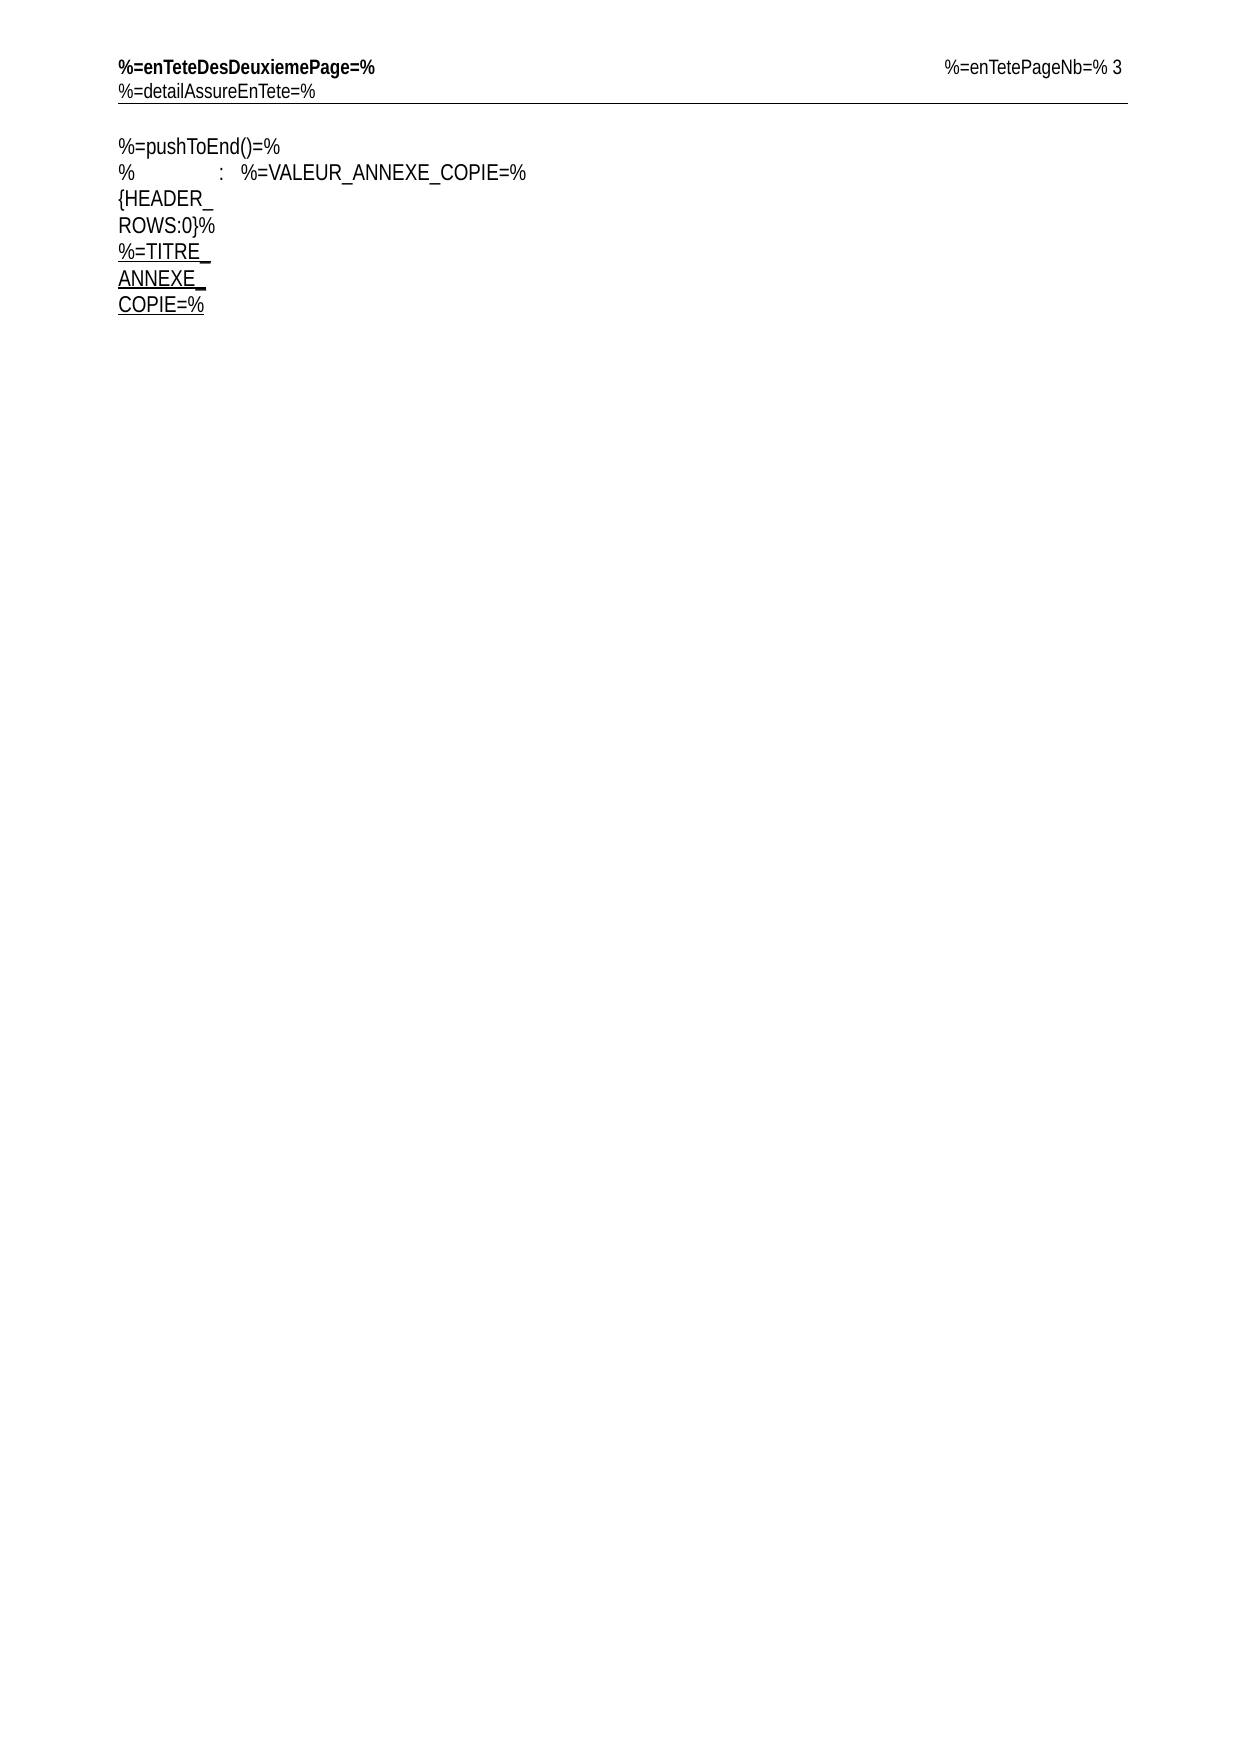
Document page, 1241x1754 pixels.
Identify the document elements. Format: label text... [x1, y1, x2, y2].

table_header %{HEADER_ROWS:0}%%=TITRE_ANNEXE_COPIE=% [118, 159, 219, 317]
text %=pushToEnd()=% [118, 133, 1128, 159]
table_header %=VALEUR_ANNEXE_COPIE=% [241, 159, 1128, 317]
table_header : [219, 159, 241, 317]
